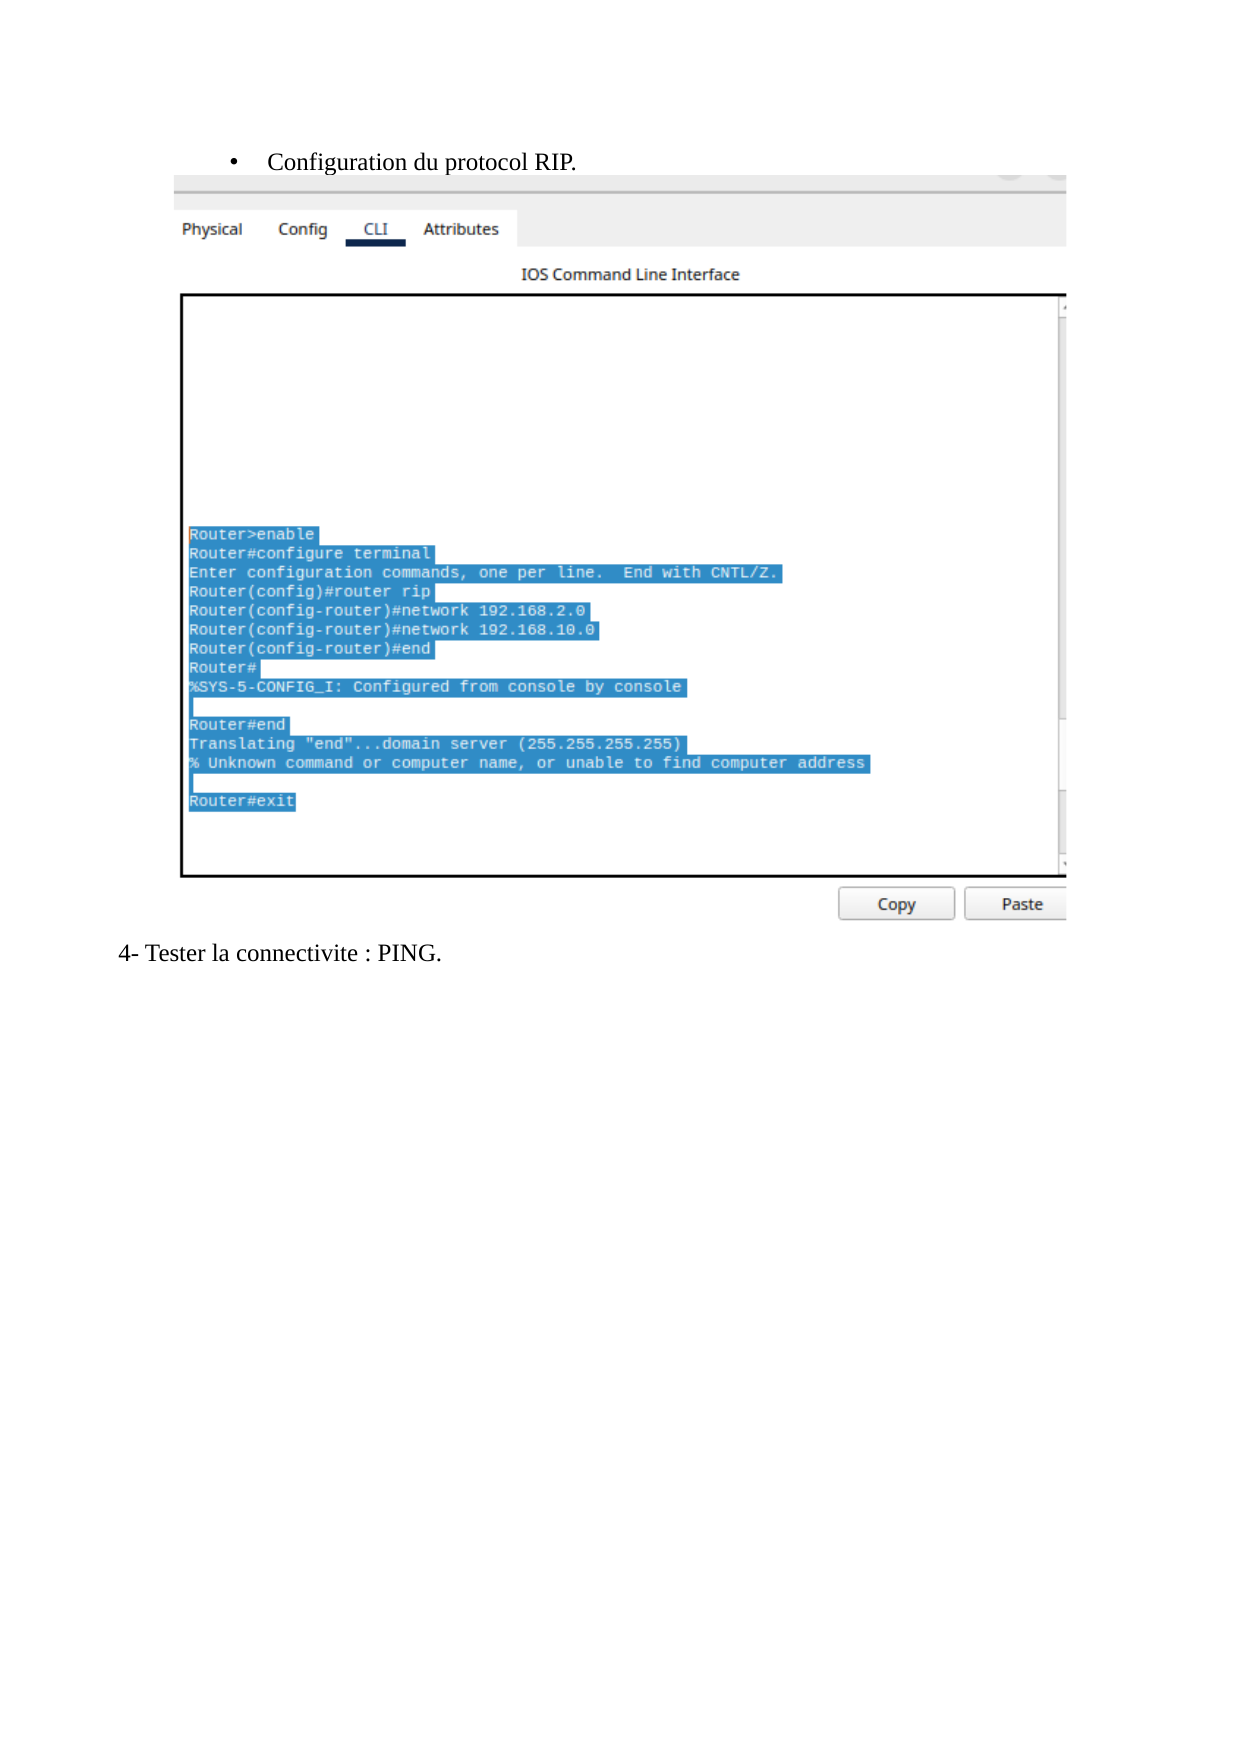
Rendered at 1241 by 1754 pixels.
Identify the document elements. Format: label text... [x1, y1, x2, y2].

list Configuration du protocol RIP. [229, 147, 1122, 176]
text 4- Tester la connectivite : PING. [118, 176, 1122, 967]
picture [173, 175, 1067, 938]
